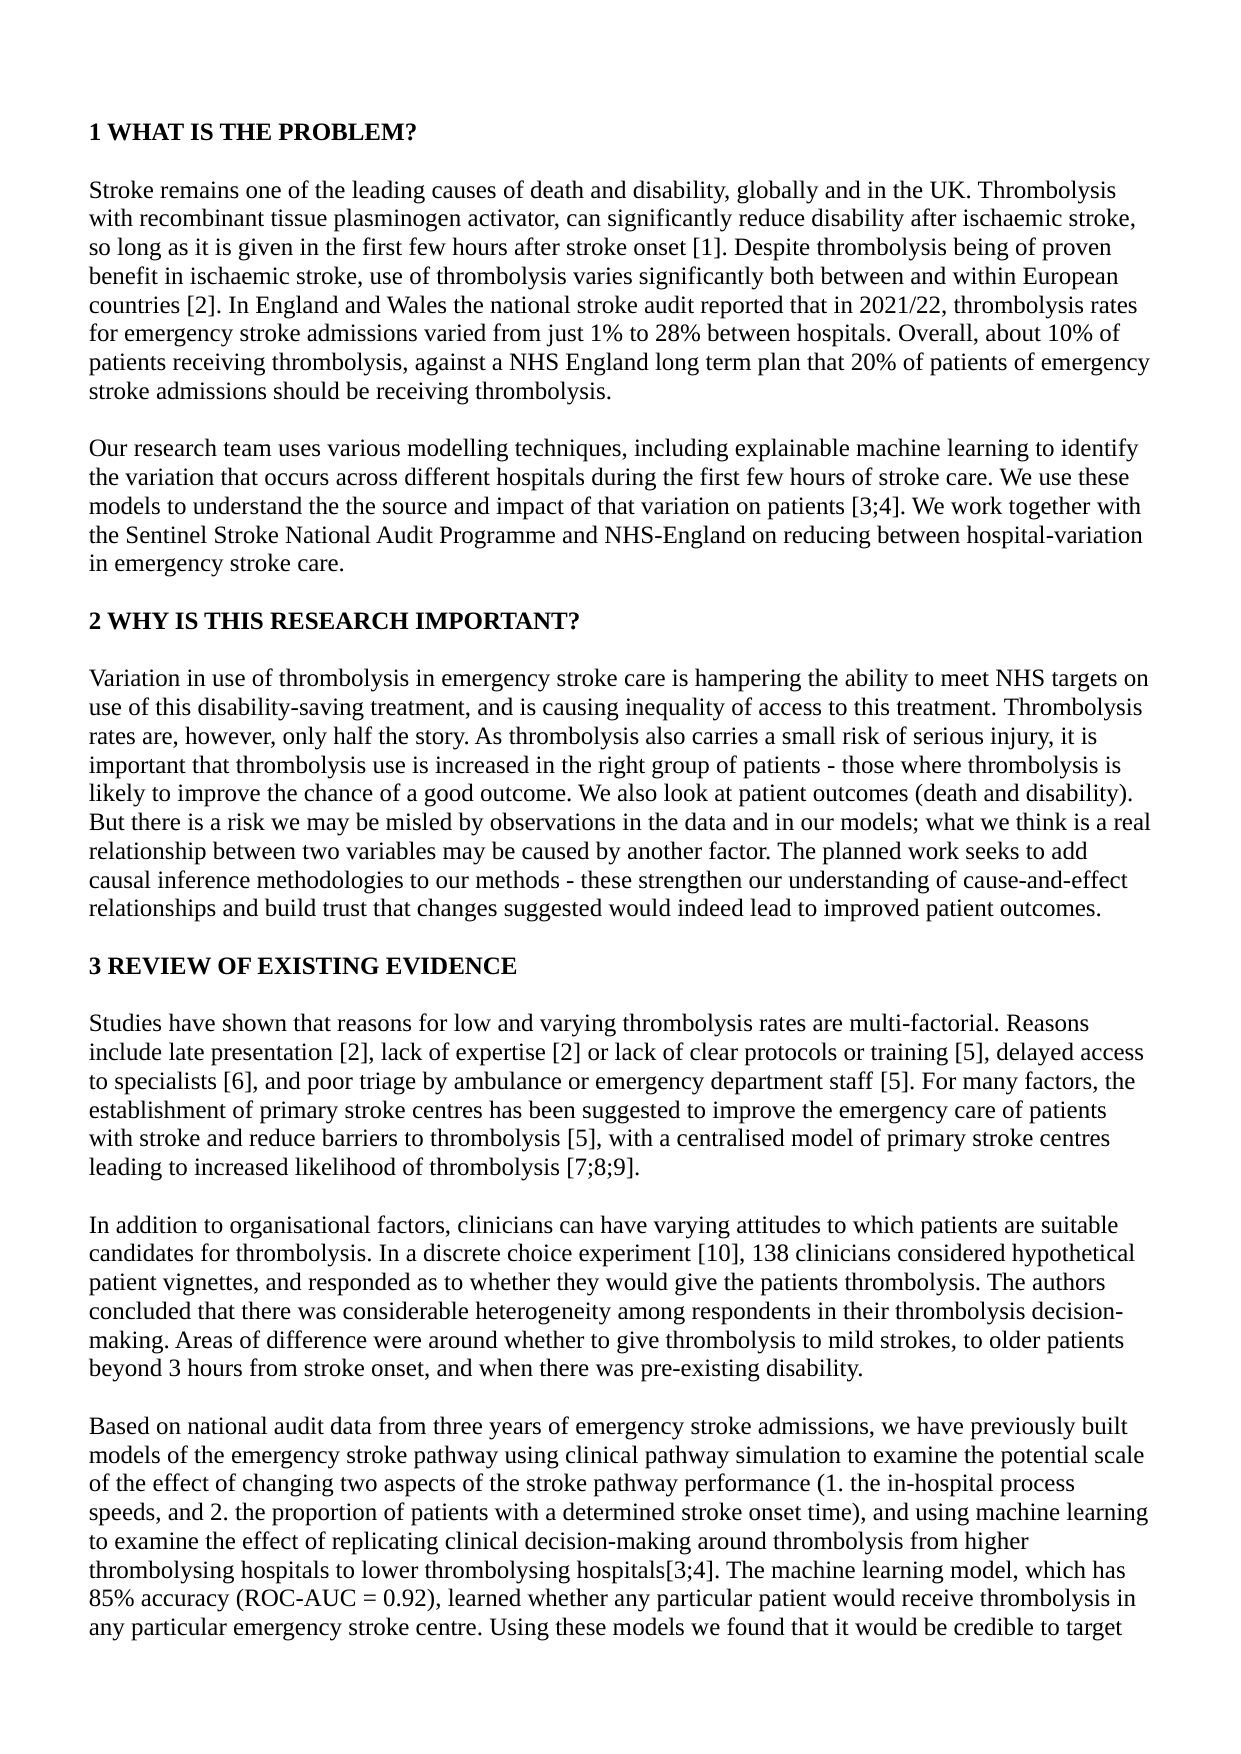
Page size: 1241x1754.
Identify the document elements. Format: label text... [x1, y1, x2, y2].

text 2 WHY IS THIS RESEARCH IMPORTANT? [88, 606, 1152, 635]
text 3 REVIEW OF EXISTING EVIDENCE [88, 951, 1152, 980]
text 1 WHAT IS THE PROBLEM? [88, 117, 1152, 146]
text Our research team uses various modelling techniques, including explainable machine learning to identify the variation that occurs across different hospitals during the first few hours of stroke care. We use these models to understand the the source and impact of that variation on patients [3;4]. We work together with the Sentinel Stroke National Audit Programme and NHS-England on reducing between hospital-variation in emergency stroke care. [88, 433, 1152, 577]
text In addition to organisational factors, clinicians can have varying attitudes to which patients are suitable candidates for thrombolysis. In a discrete choice experiment [10], 138 clinicians considered hypothetical patient vignettes, and responded as to whether they would give the patients thrombolysis. The authors concluded that there was considerable heterogeneity among respondents in their thrombolysis decision-making. Areas of difference were around whether to give thrombolysis to mild strokes, to older patients beyond 3 hours from stroke onset, and when there was pre-existing disability. [88, 1210, 1152, 1382]
text Variation in use of thrombolysis in emergency stroke care is hampering the ability to meet NHS targets on use of this disability-saving treatment, and is causing inequality of access to this treatment. Thrombolysis rates are, however, only half the story. As thrombolysis also carries a small risk of serious injury, it is important that thrombolysis use is increased in the right group of patients - those where thrombolysis is likely to improve the chance of a good outcome. We also look at patient outcomes (death and disability). But there is a risk we may be misled by observations in the data and in our models; what we think is a real relationship between two variables may be caused by another factor. The planned work seeks to add causal inference methodologies to our methods - these strengthen our understanding of cause-and-effect relationships and build trust that changes suggested would indeed lead to improved patient outcomes. [88, 663, 1152, 922]
text Studies have shown that reasons for low and varying thrombolysis rates are multi-factorial. Reasons include late presentation [2], lack of expertise [2] or lack of clear protocols or training [5], delayed access to specialists [6], and poor triage by ambulance or emergency department staff [5]. For many factors, the establishment of primary stroke centres has been suggested to improve the emergency care of patients with stroke and reduce barriers to thrombolysis [5], with a centralised model of primary stroke centres leading to increased likelihood of thrombolysis [7;8;9]. [88, 1008, 1152, 1181]
text Stroke remains one of the leading causes of death and disability, globally and in the UK. Thrombolysis with recombinant tissue plasminogen activator, can significantly reduce disability after ischaemic stroke, so long as it is given in the first few hours after stroke onset [1]. Despite thrombolysis being of proven benefit in ischaemic stroke, use of thrombolysis varies significantly both between and within European countries [2]. In England and Wales the national stroke audit reported that in 2021/22, thrombolysis rates for emergency stroke admissions varied from just 1% to 28% between hospitals. Overall, about 10% of patients receiving thrombolysis, against a NHS England long term plan that 20% of patients of emergency stroke admissions should be receiving thrombolysis. [88, 175, 1152, 405]
text Based on national audit data from three years of emergency stroke admissions, we have previously built models of the emergency stroke pathway using clinical pathway simulation to examine the potential scale of the effect of changing two aspects of the stroke pathway performance (1. the in-hospital process speeds, and 2. the proportion of patients with a determined stroke onset time), and using machine learning to examine the effect of replicating clinical decision-making around thrombolysis from higher thrombolysing hospitals to lower thrombolysing hospitals[3;4]. The machine learning model, which has 85% accuracy (ROC-AUC = 0.92), learned whether any particular patient would receive thrombolysis in any particular emergency stroke centre. Using these models we found that it would be credible to target [88, 1411, 1152, 1641]
